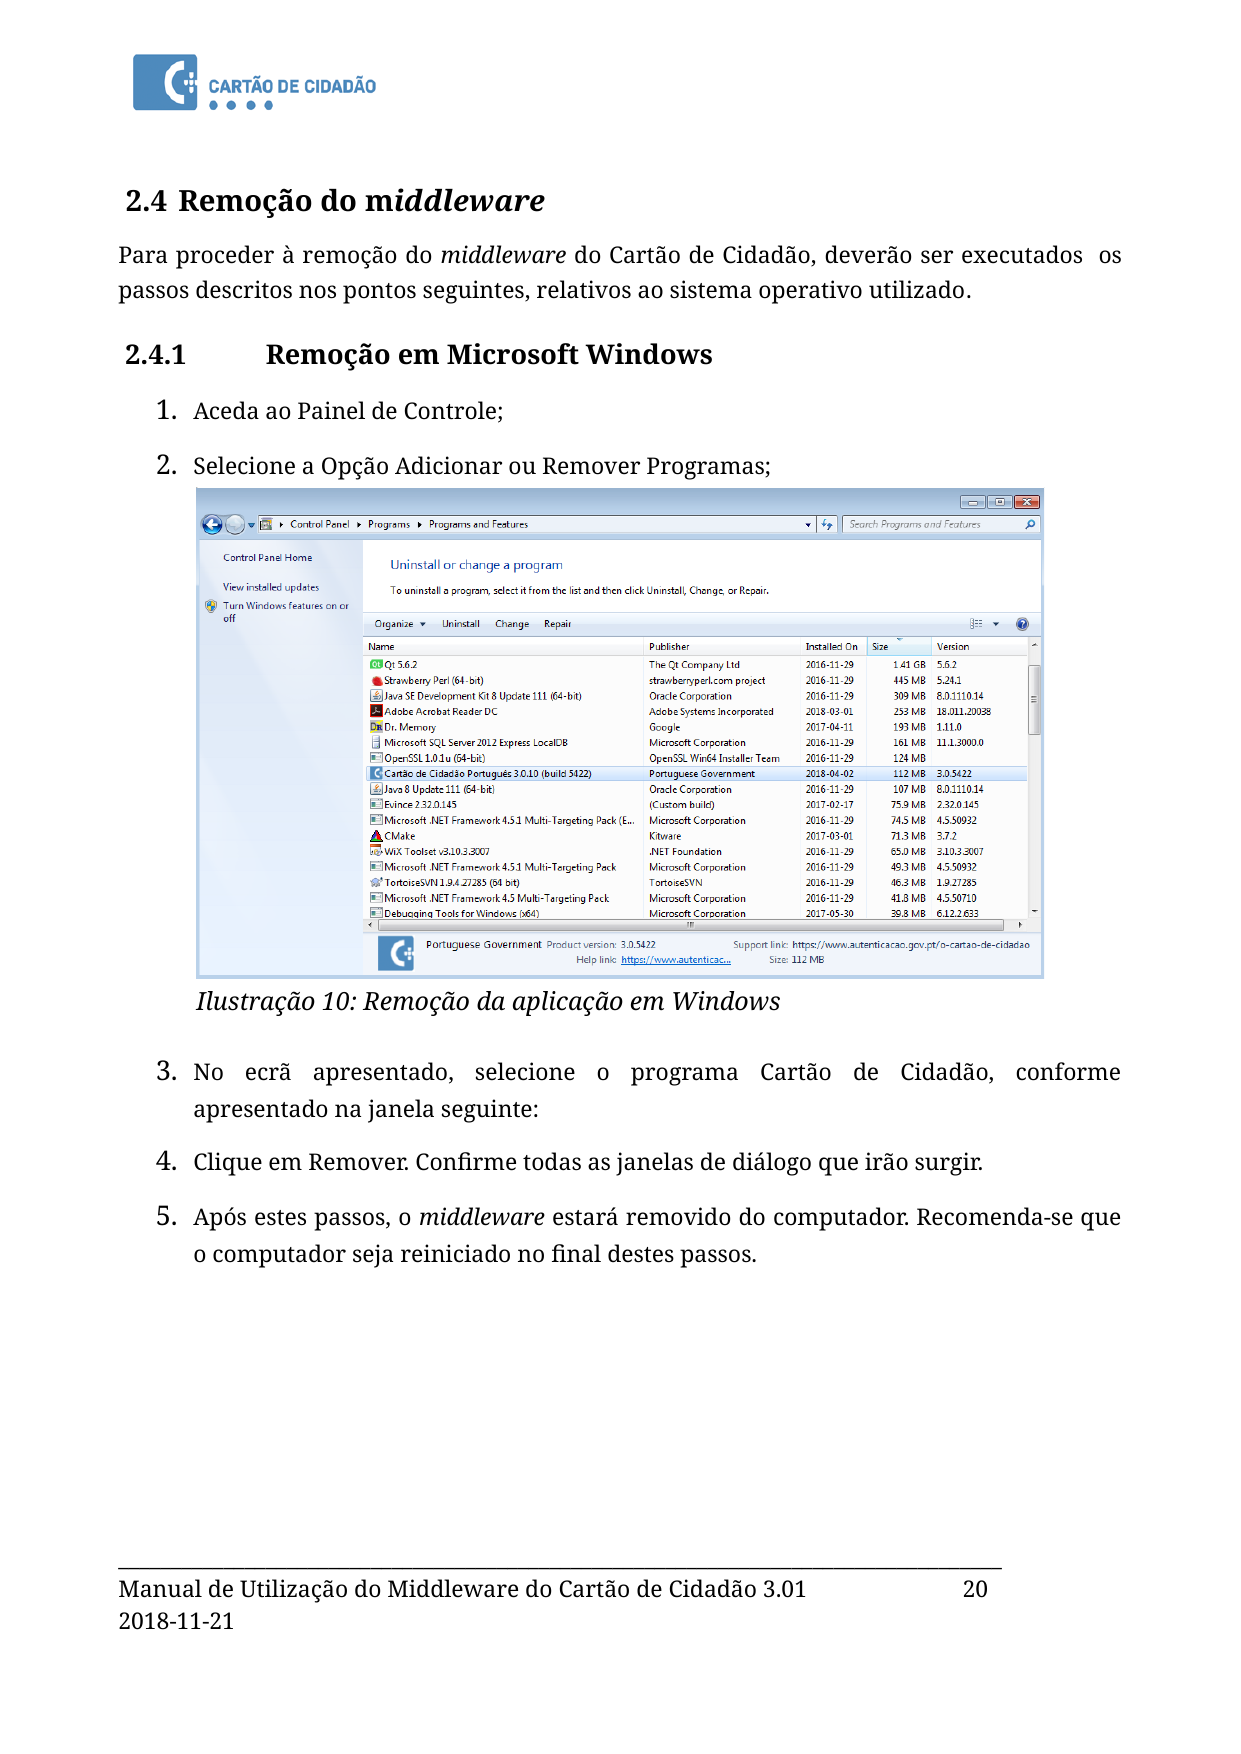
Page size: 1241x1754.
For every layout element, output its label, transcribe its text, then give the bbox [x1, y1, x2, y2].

list Clique em Remover. Confirme todas as janelas de diálogo que irão surgir. [156, 1141, 1122, 1178]
subtitle Remoção do middleware [118, 180, 1122, 220]
list No ecrã apresentado, selecione o programa Cartão de Cidadão, conforme apresentado na janela seguinte: [156, 500, 1122, 1124]
list Ilustração 10: Remoção da aplicação em Windows [196, 979, 1044, 1017]
subtitle Remoção em Microsoft Windows [118, 335, 1122, 372]
picture [196, 487, 1045, 979]
text Para proceder à remoção do middleware do Cartão de Cidadão, deverão ser executados os passos descritos nos pontos seguintes, relativos ao sistema operativo utilizado. [118, 238, 1122, 306]
list Aceda ao Painel de Controle; [156, 390, 1122, 427]
list Selecione a Opção Adicionar ou Remover Programas; [156, 445, 1122, 482]
picture [130, 47, 423, 118]
list Após estes passos, o middleware estará removido do computador. Recomenda-se que o computador seja reiniciado no final destes passos. [156, 1196, 1122, 1269]
